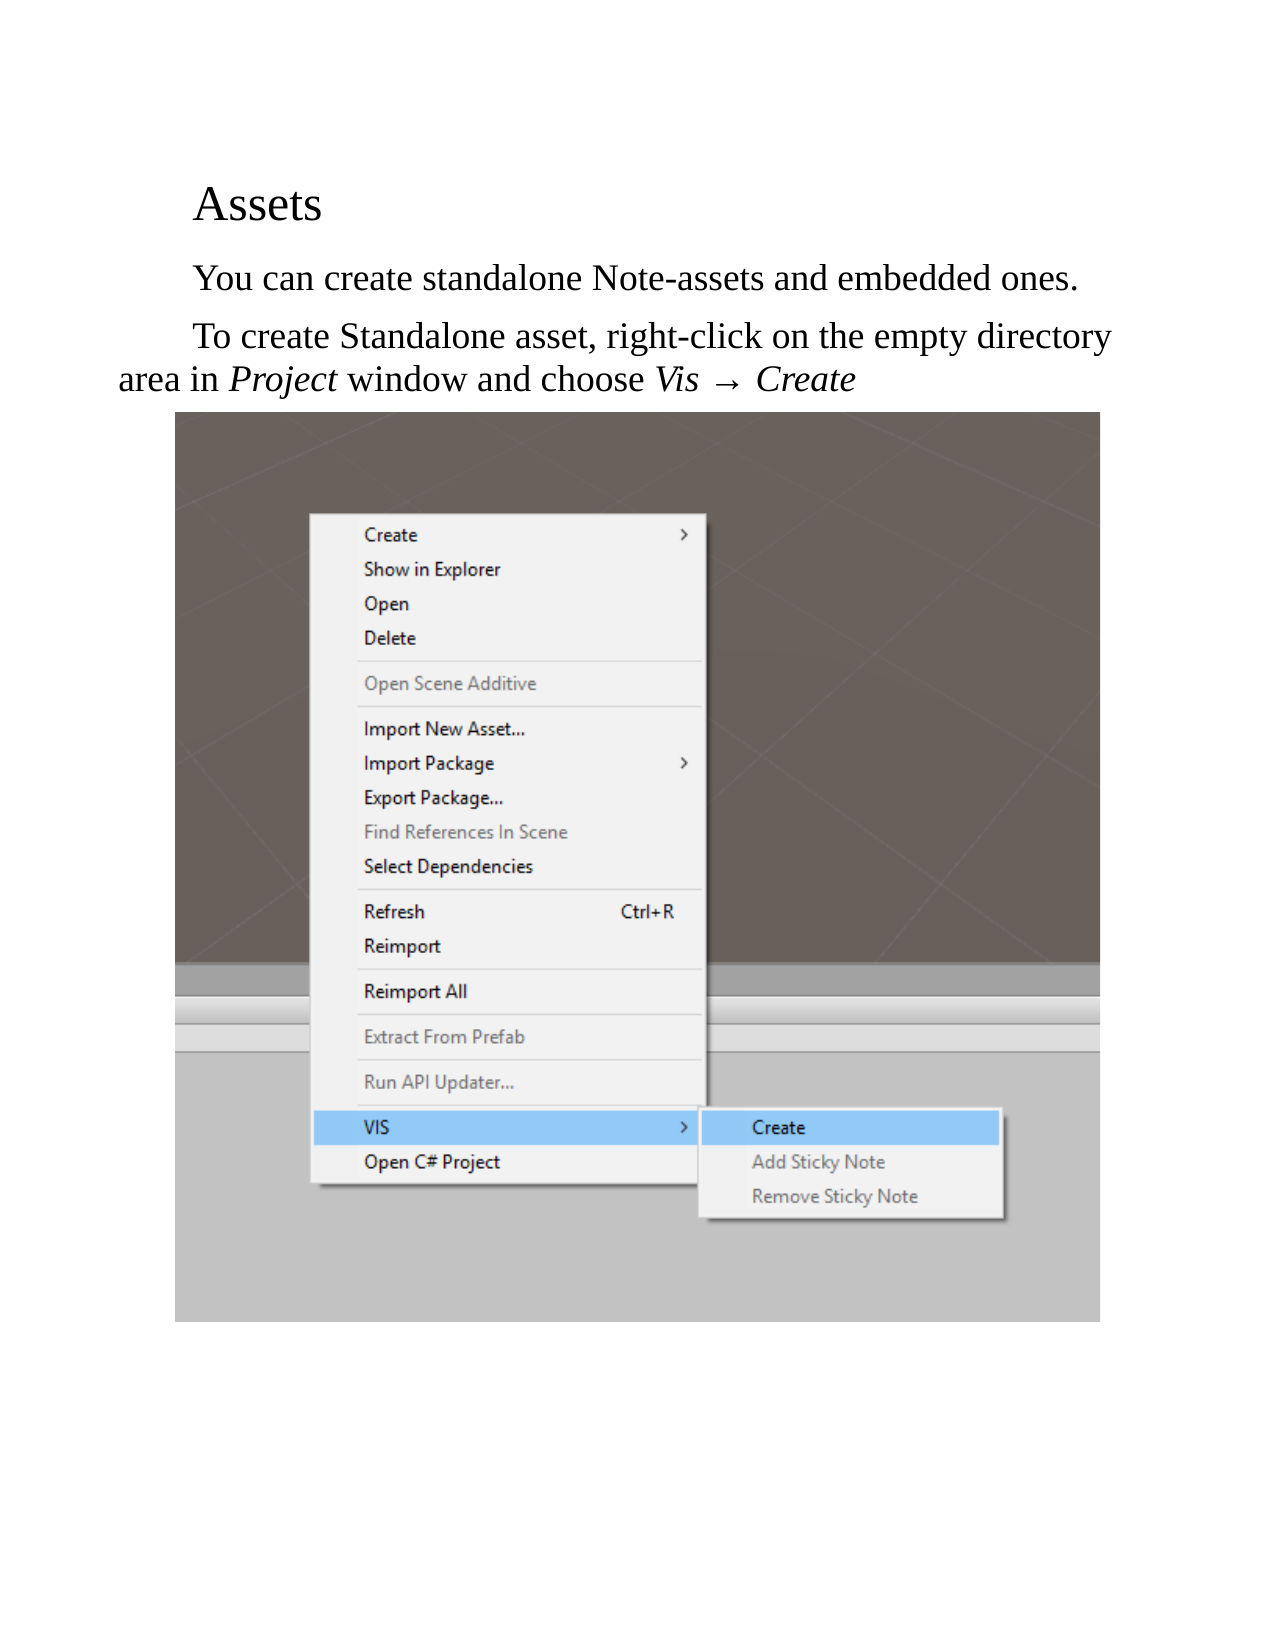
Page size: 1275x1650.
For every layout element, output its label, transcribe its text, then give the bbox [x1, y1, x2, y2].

text You can create standalone Note-assets and embedded ones. [118, 244, 1157, 301]
text Assets [118, 174, 1157, 231]
picture [175, 412, 1100, 1322]
text To create Standalone asset, right-click on the empty directory area in Project window and choose Vis → Create [118, 314, 1157, 400]
